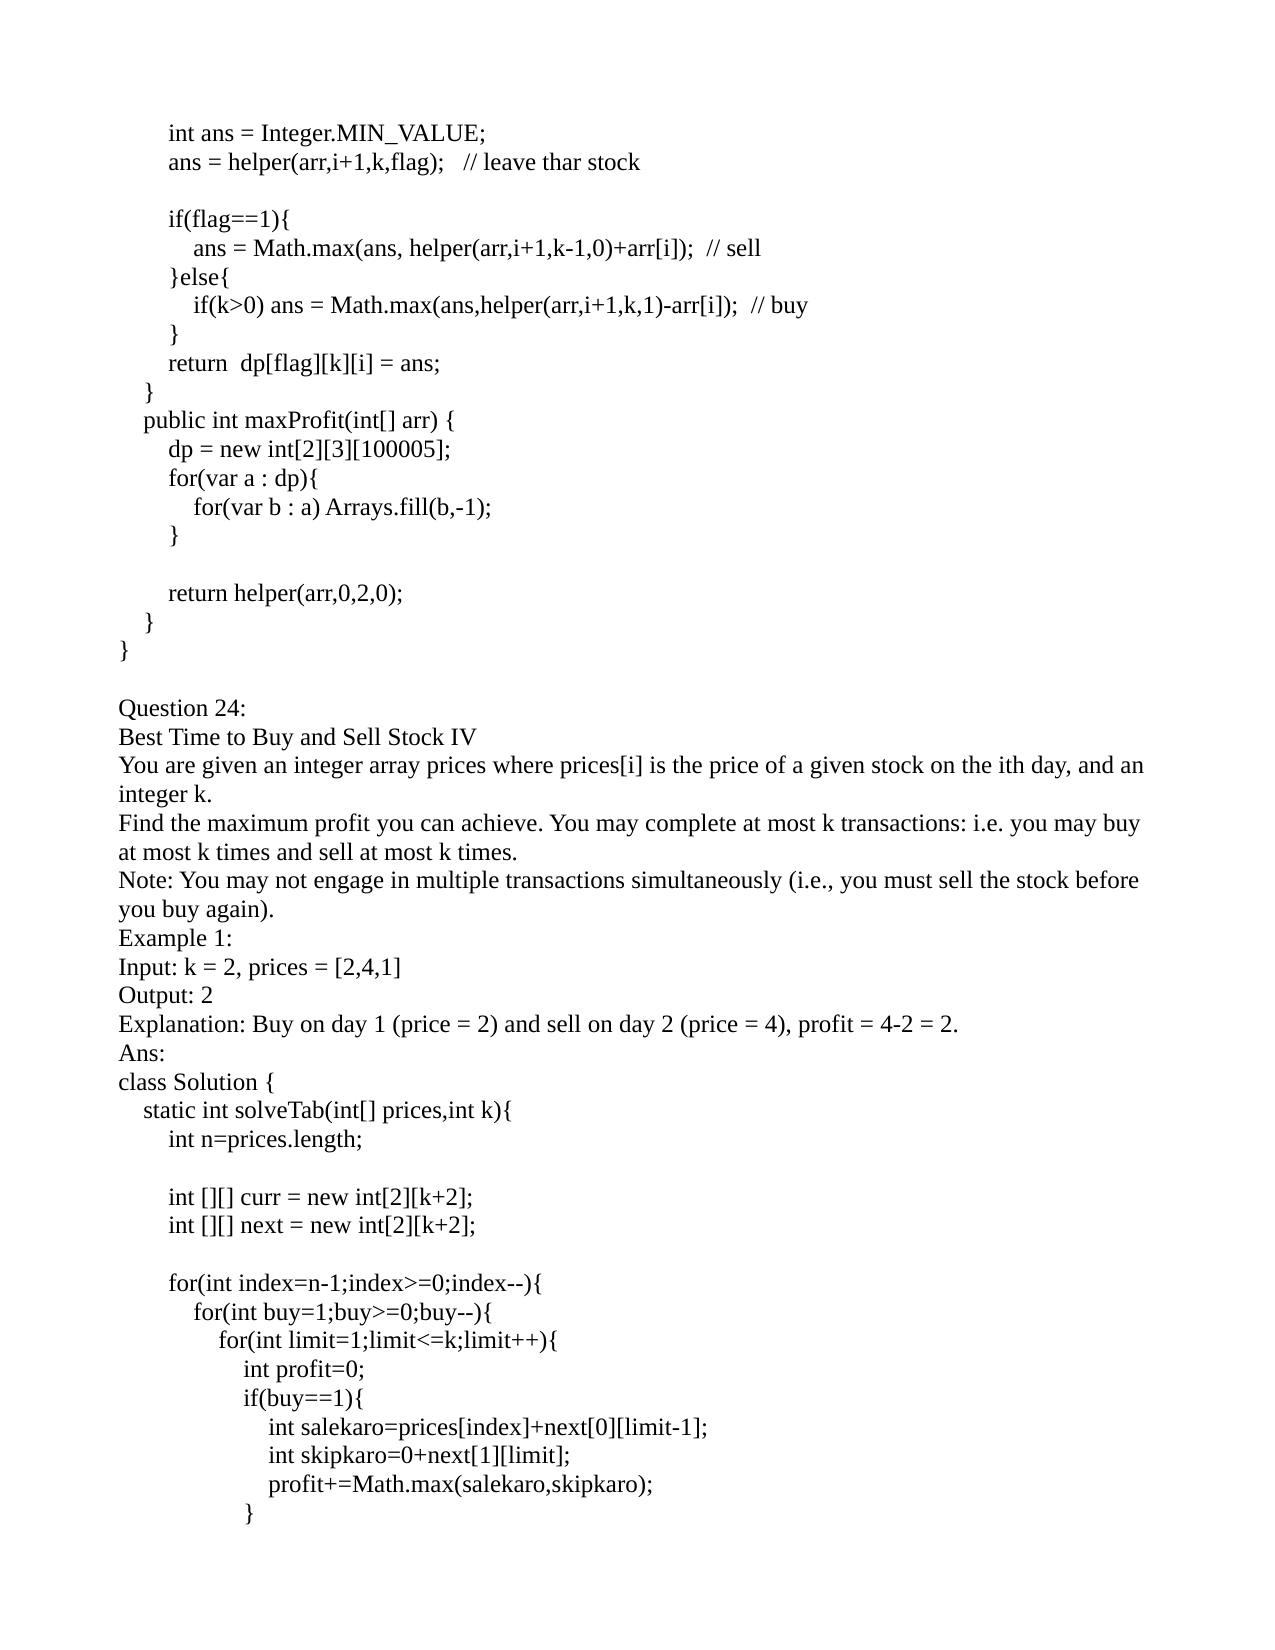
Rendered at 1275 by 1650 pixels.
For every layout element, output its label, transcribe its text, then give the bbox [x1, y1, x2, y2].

text ans = Math.max(ans, helper(arr,i+1,k-1,0)+arr[i]); // sell [118, 233, 1157, 262]
text Output: 2 [118, 981, 1157, 1009]
text int profit=0; [118, 1354, 1157, 1383]
text Note: You may not engage in multiple transactions simultaneously (i.e., you must sell the stock before you buy again). [118, 866, 1157, 923]
text Explanation: Buy on day 1 (price = 2) and sell on day 2 (price = 4), profit = 4-2 = 2. [118, 1009, 1157, 1038]
text int [][] curr = new int[2][k+2]; [118, 1182, 1157, 1211]
text public int maxProfit(int[] arr) { [118, 406, 1157, 434]
text if(flag==1){ [118, 204, 1157, 233]
text Best Time to Buy and Sell Stock IV [118, 722, 1157, 751]
text return helper(arr,0,2,0); [118, 578, 1157, 607]
text } [118, 377, 1157, 406]
text for(int buy=1;buy>=0;buy--){ [118, 1297, 1157, 1326]
text } [118, 521, 1157, 549]
text } [118, 319, 1157, 348]
text } [118, 1498, 1157, 1527]
text You are given an integer array prices where prices[i] is the price of a given stock on the ith day, and an integer k. [118, 751, 1157, 808]
text int [][] next = new int[2][k+2]; [118, 1211, 1157, 1239]
text static int solveTab(int[] prices,int k){ [118, 1096, 1157, 1124]
text int n=prices.length; [118, 1124, 1157, 1153]
text Find the maximum profit you can achieve. You may complete at most k transactions: i.e. you may buy at most k times and sell at most k times. [118, 808, 1157, 866]
text Ans: [118, 1038, 1157, 1067]
text if(buy==1){ [118, 1383, 1157, 1412]
text Question 24: [118, 693, 1157, 722]
text int salekaro=prices[index]+next[0][limit-1]; [118, 1412, 1157, 1441]
text int ans = Integer.MIN_VALUE; [118, 118, 1157, 147]
text class Solution { [118, 1067, 1157, 1096]
text } [118, 636, 1157, 664]
text ans = helper(arr,i+1,k,flag); // leave thar stock [118, 147, 1157, 176]
text dp = new int[2][3][100005]; [118, 434, 1157, 463]
text if(k>0) ans = Math.max(ans,helper(arr,i+1,k,1)-arr[i]); // buy [118, 291, 1157, 319]
text Input: k = 2, prices = [2,4,1] [118, 952, 1157, 981]
text for(int index=n-1;index>=0;index--){ [118, 1268, 1157, 1297]
text }else{ [118, 262, 1157, 291]
text for(int limit=1;limit<=k;limit++){ [118, 1326, 1157, 1354]
text for(var a : dp){ [118, 463, 1157, 492]
text Example 1: [118, 923, 1157, 952]
text int skipkaro=0+next[1][limit]; [118, 1441, 1157, 1469]
text return dp[flag][k][i] = ans; [118, 348, 1157, 377]
text } [118, 607, 1157, 636]
text profit+=Math.max(salekaro,skipkaro); [118, 1469, 1157, 1498]
text for(var b : a) Arrays.fill(b,-1); [118, 492, 1157, 521]
